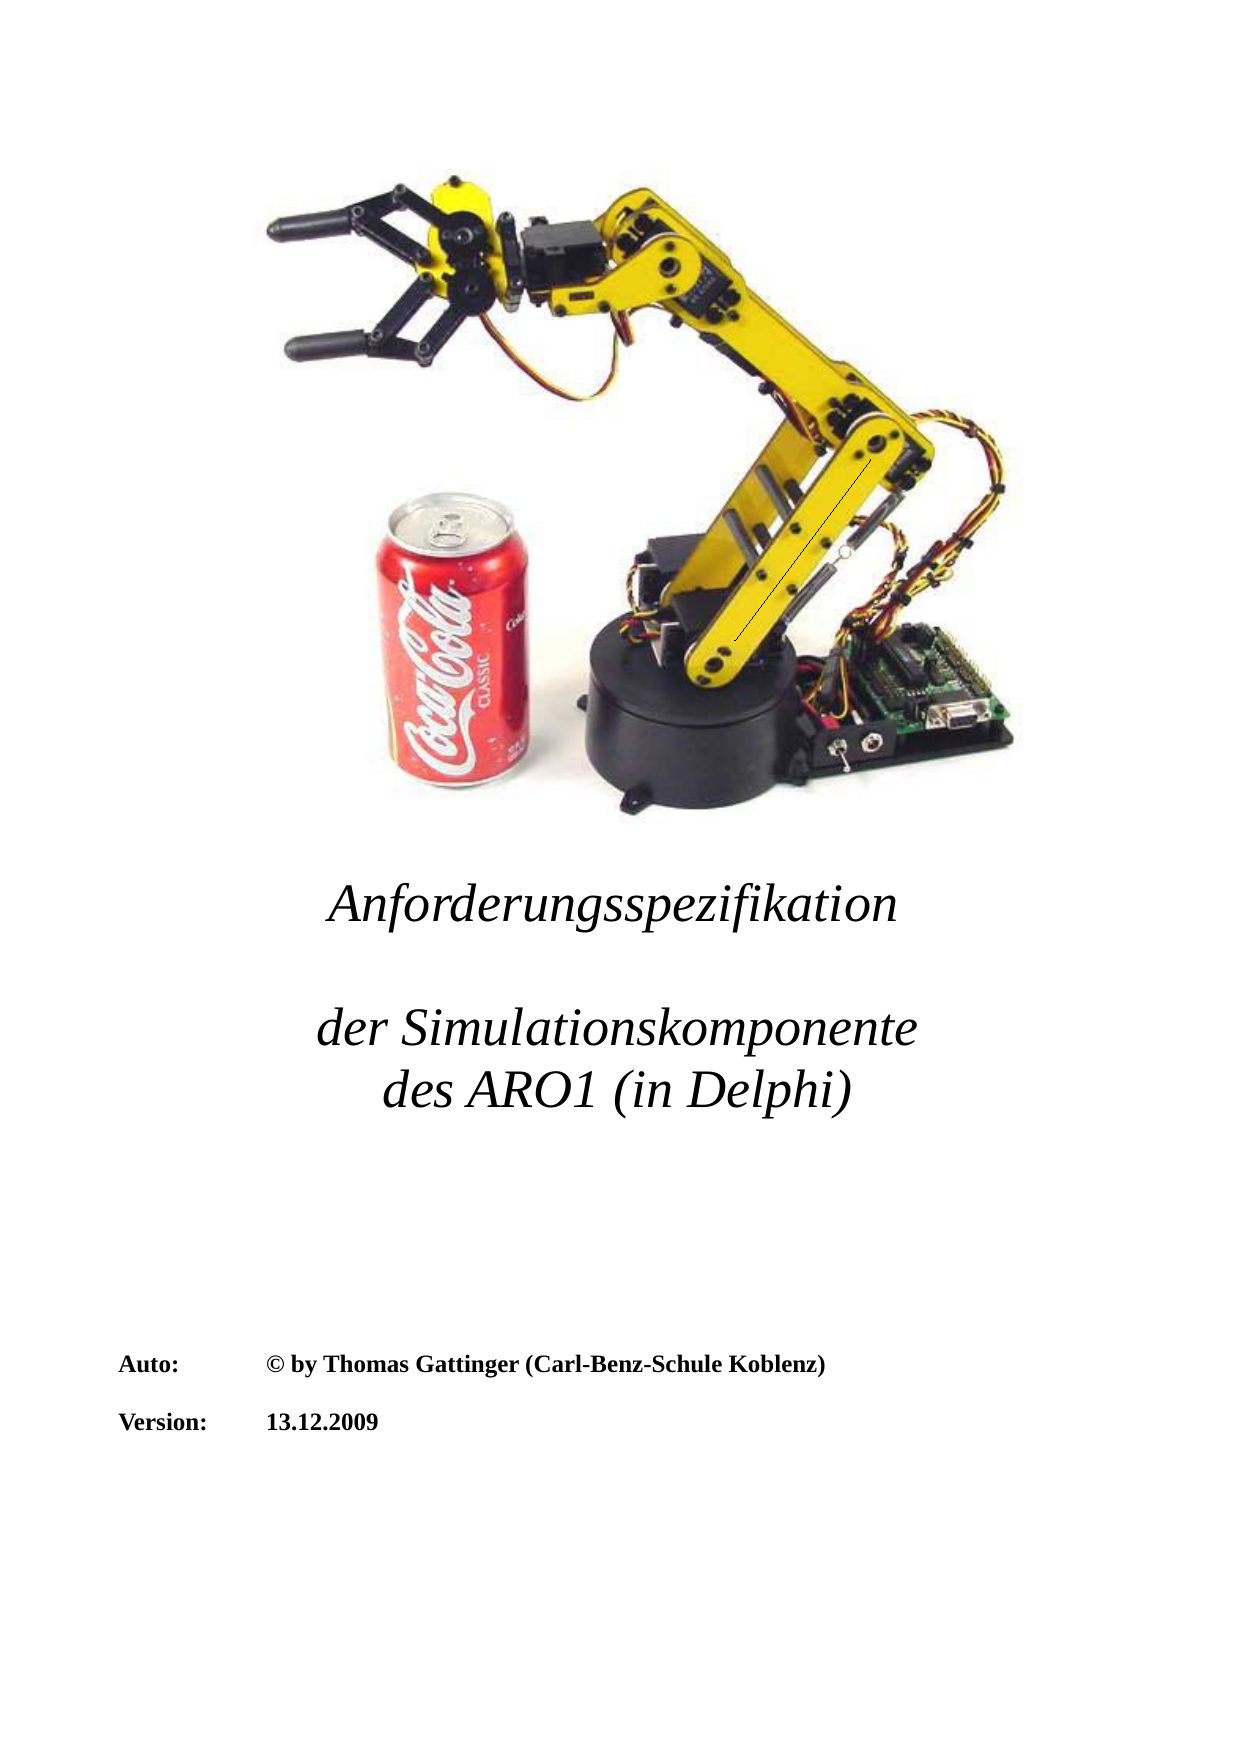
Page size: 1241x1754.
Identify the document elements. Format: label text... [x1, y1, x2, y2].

text Version: 13.12.2009 [118, 1407, 1122, 1436]
text Anforderungsspezifikation [118, 118, 1122, 933]
text Auto: © by Thomas Gattinger (Carl-Benz-Schule Koblenz) [118, 1349, 1122, 1378]
text des ARO1 (in Delphi) [118, 1057, 1122, 1119]
text der Simulationskomponente [118, 995, 1122, 1057]
